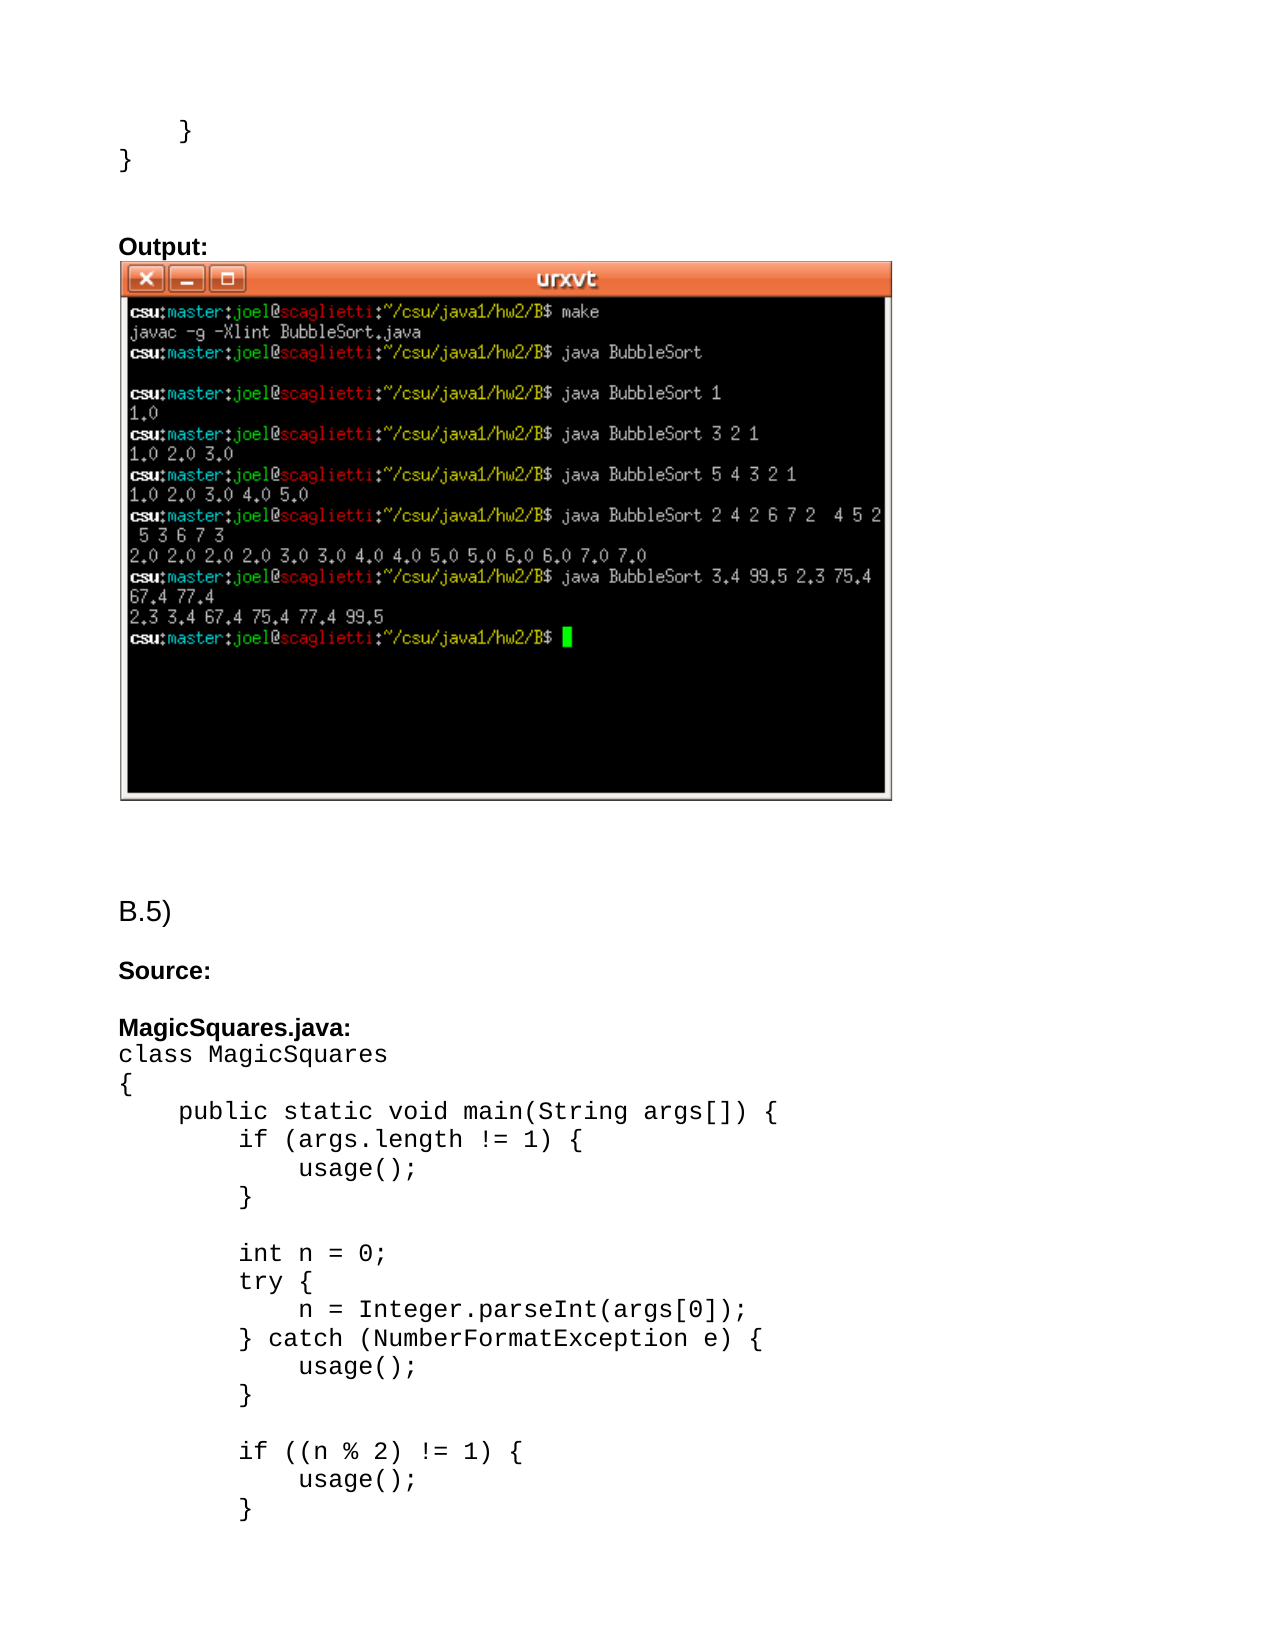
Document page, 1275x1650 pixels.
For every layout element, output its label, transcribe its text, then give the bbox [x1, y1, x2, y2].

text } [118, 1184, 1157, 1212]
text B.5) [118, 893, 1157, 927]
text usage(); [118, 1354, 1157, 1382]
text usage(); [118, 1155, 1157, 1184]
text MagicSquares.java: [118, 1013, 1157, 1042]
text int n = 0; [118, 1240, 1157, 1269]
text if (args.length != 1) { [118, 1127, 1157, 1155]
text if ((n % 2) != 1) { [118, 1439, 1157, 1467]
text Output: [118, 232, 1157, 261]
text try { [118, 1269, 1157, 1297]
text } [118, 146, 1157, 175]
text public static void main(String args[]) { [118, 1099, 1157, 1127]
text } [118, 1382, 1157, 1410]
text Source: [118, 956, 1157, 984]
text } [118, 1495, 1157, 1524]
text n = Integer.parseInt(args[0]); [118, 1297, 1157, 1325]
picture [120, 261, 893, 801]
text class MagicSquares [118, 1042, 1157, 1070]
text { [118, 1070, 1157, 1099]
text usage(); [118, 1467, 1157, 1495]
text } catch (NumberFormatException e) { [118, 1325, 1157, 1354]
text } [118, 118, 1157, 146]
